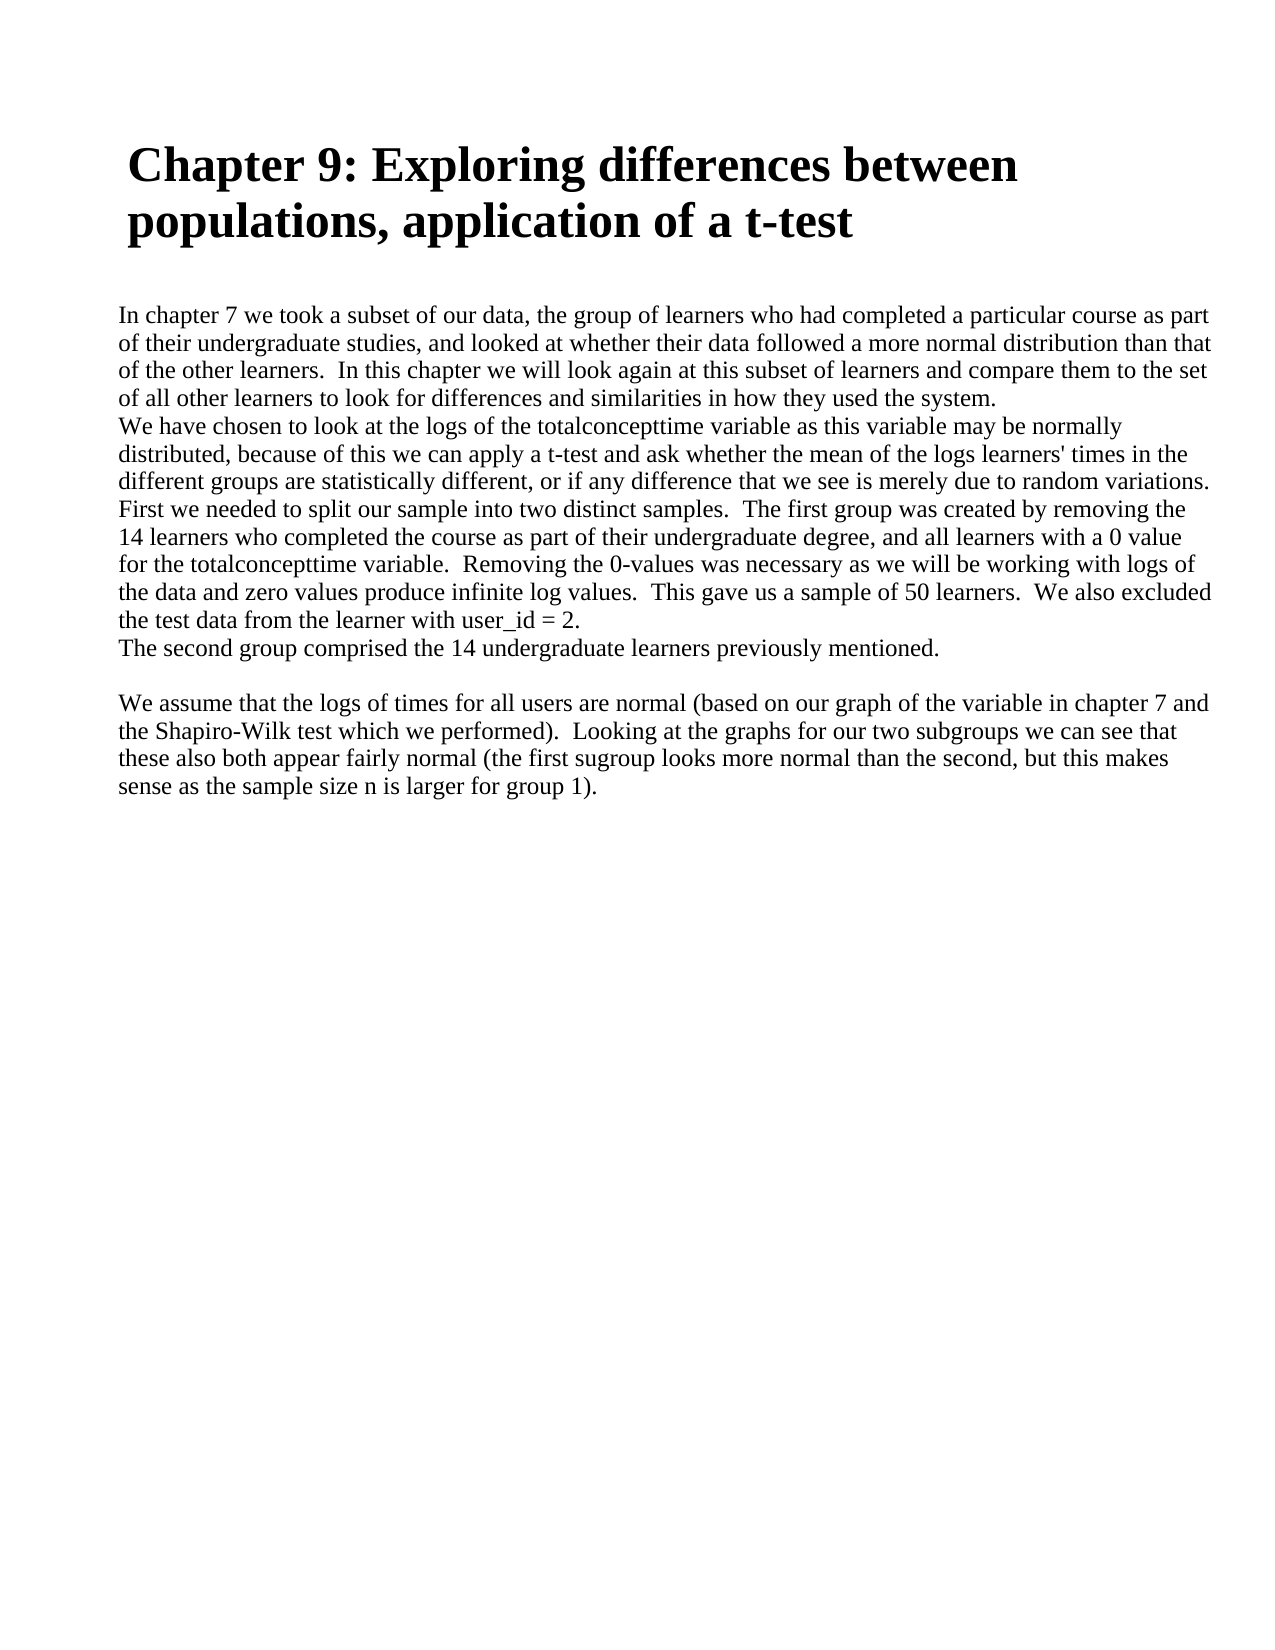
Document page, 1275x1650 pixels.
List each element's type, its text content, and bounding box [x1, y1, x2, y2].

text In chapter 7 we took a subset of our data, the group of learners who had completed a particular course as part of their undergraduate studies, and looked at whether their data followed a more normal distribution than that of the other learners. In this chapter we will look again at this subset of learners and compare them to the set of all other learners to look for differences and similarities in how they used the system. We have chosen to look at the logs of the totalconcepttime variable as this variable may be normally distributed, because of this we can apply a t-test and ask whether the mean of the logs learners' times in the different groups are statistically different, or if any difference that we see is merely due to random variations. First we needed to split our sample into two distinct samples. The first group was created by removing the 14 learners who completed the course as part of their undergraduate degree, and all learners with a 0 value for the totalconcepttime variable. Removing the 0-values was necessary as we will be working with logs of the data and zero values produce infinite log values. This gave us a sample of 50 learners. We also excluded the test data from the learner with user_id = 2. The second group comprised the 14 undergraduate learners previously mentioned. We assume that the logs of times for all users are normal (based on our graph of the variable in chapter 7 and the Shapiro-Wilk test which we performed). Looking at the graphs for our two subgroups we can see that these also both appear fairly normal (the first sugroup looks more normal than the second, but this makes sense as the sample size n is larger for group 1). [118, 277, 1216, 801]
subtitle Chapter 9: Exploring differences between populations, application of a t-test [127, 137, 1207, 248]
